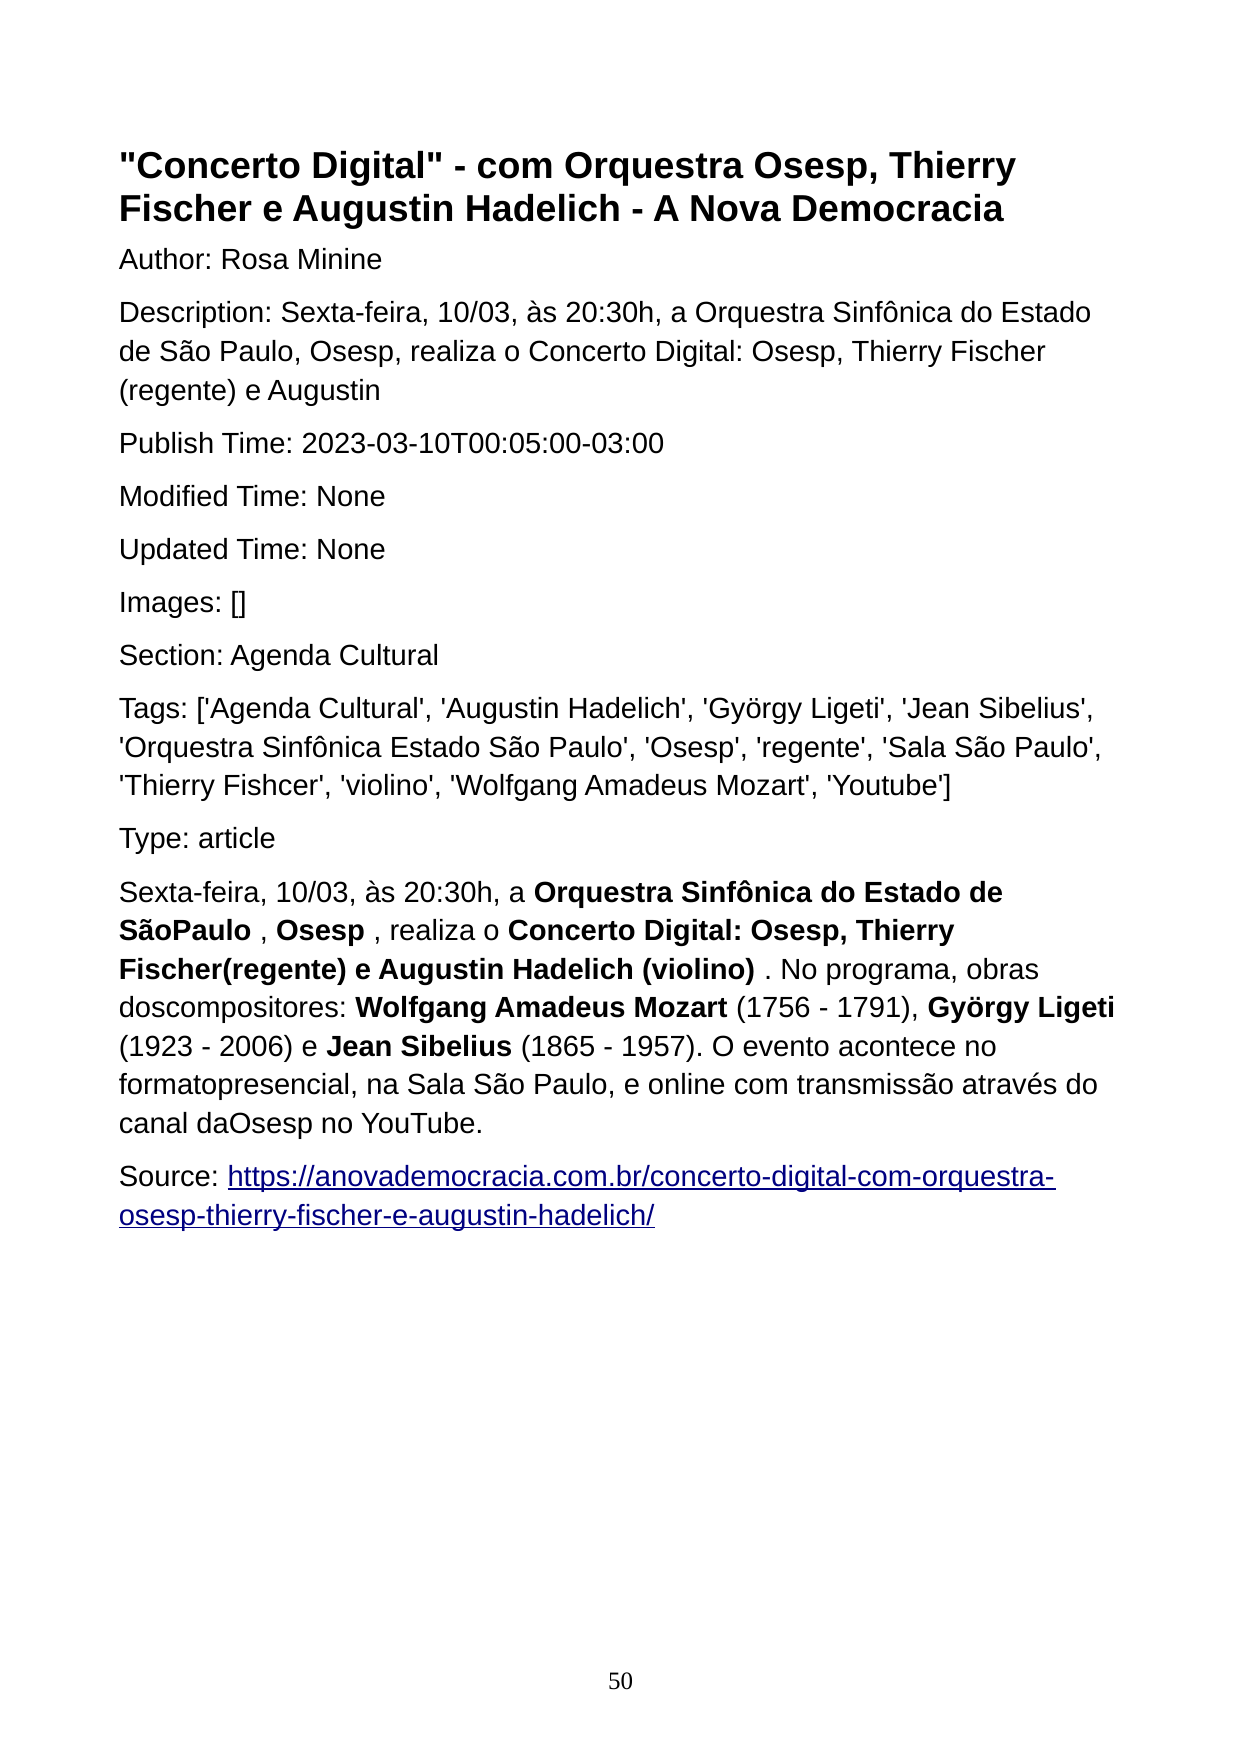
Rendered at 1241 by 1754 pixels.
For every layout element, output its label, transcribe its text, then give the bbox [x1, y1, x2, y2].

text Tags: ['Agenda Cultural', 'Augustin Hadelich', 'György Ligeti', 'Jean Sibelius', 'Orquestra Sinfônica Estado São Paulo', 'Osesp', 'regente', 'Sala São Paulo', 'Thierry Fishcer', 'violino', 'Wolfgang Amadeus Mozart', 'Youtube'] [118, 691, 1122, 802]
text Description: Sexta-feira, 10/03, às 20:30h, a Orquestra Sinfônica do Estado de São Paulo, Osesp, realiza o Concerto Digital: Osesp, Thierry Fischer (regente) e Augustin [118, 295, 1122, 406]
text Updated Time: None [118, 532, 1122, 565]
text Source: https://anovademocracia.com.br/concerto-digital-com-orquestra-osesp-thierry-fischer-e-augustin-hadelich/ [118, 1159, 1122, 1231]
text Type: article [118, 821, 1122, 855]
subtitle "Concerto Digital" - com Orquestra Osesp, Thierry Fischer e Augustin Hadelich - A Nova Democracia [118, 143, 1122, 230]
text Author: Rosa Minine [118, 242, 1122, 276]
text Images: [] [118, 585, 1122, 618]
text Section: Agenda Cultural [118, 638, 1122, 672]
text Sexta-feira, 10/03, às 20:30h, a Orquestra Sinfônica do Estado de SãoPaulo , Osesp , realiza o Concerto Digital: Osesp, Thierry Fischer(regente) e Augustin Hadelich (violino) . No programa, obras doscompositores: Wolfgang Amadeus Mozart (1756 - 1791), György Ligeti (1923 - 2006) e Jean Sibelius (1865 - 1957). O evento acontece no formatopresencial, na Sala São Paulo, e online com transmissão através do canal daOsesp no YouTube. [118, 874, 1122, 1139]
text Modified Time: None [118, 479, 1122, 512]
text Publish Time: 2023-03-10T00:05:00-03:00 [118, 426, 1122, 459]
